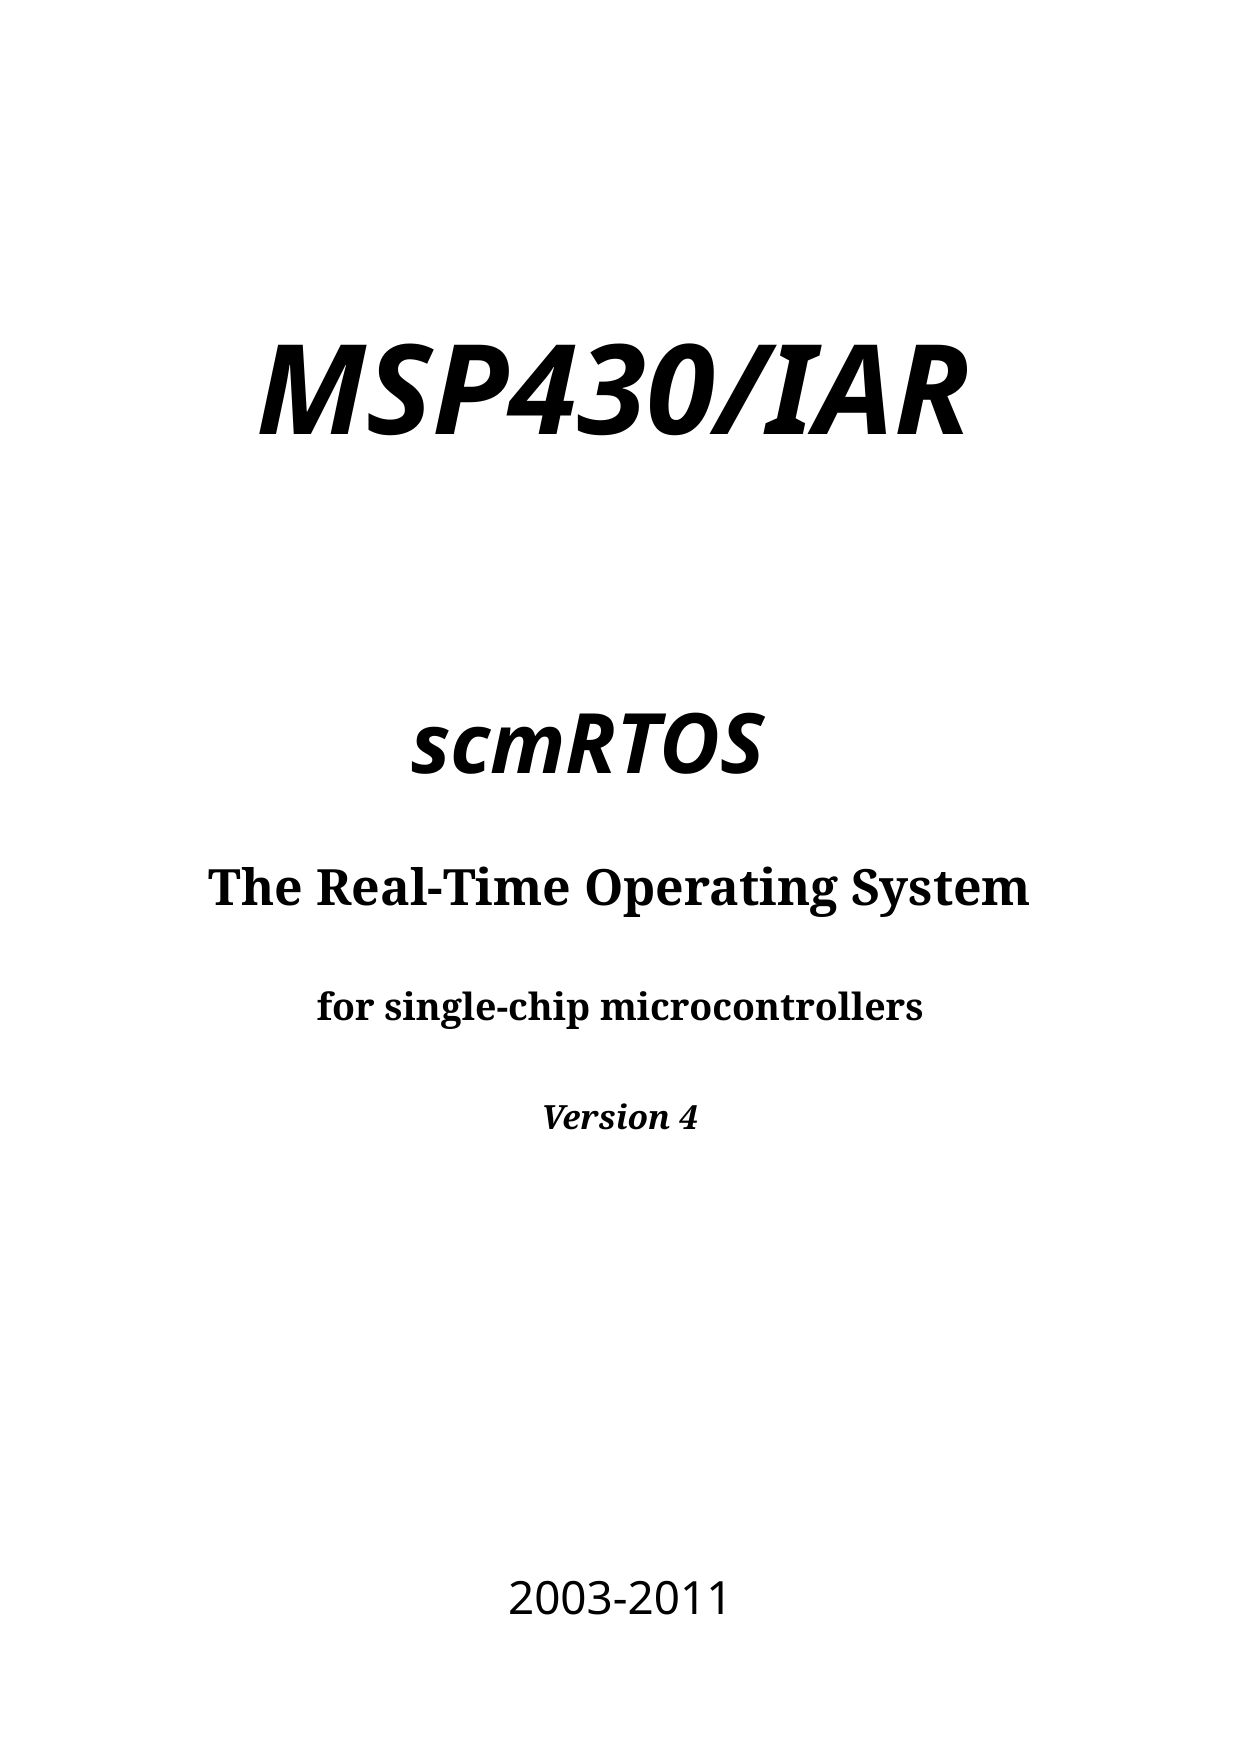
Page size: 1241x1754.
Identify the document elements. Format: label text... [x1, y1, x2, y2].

text for single-chip microcontrollers [118, 980, 1122, 1031]
text MSP430/IAR [118, 301, 1122, 471]
text The Real-Time Operating System [118, 852, 1122, 920]
text 2003-2011 [118, 1566, 1122, 1628]
text scmRTOS [411, 685, 1122, 798]
text Version 4 [120, 1094, 1122, 1139]
